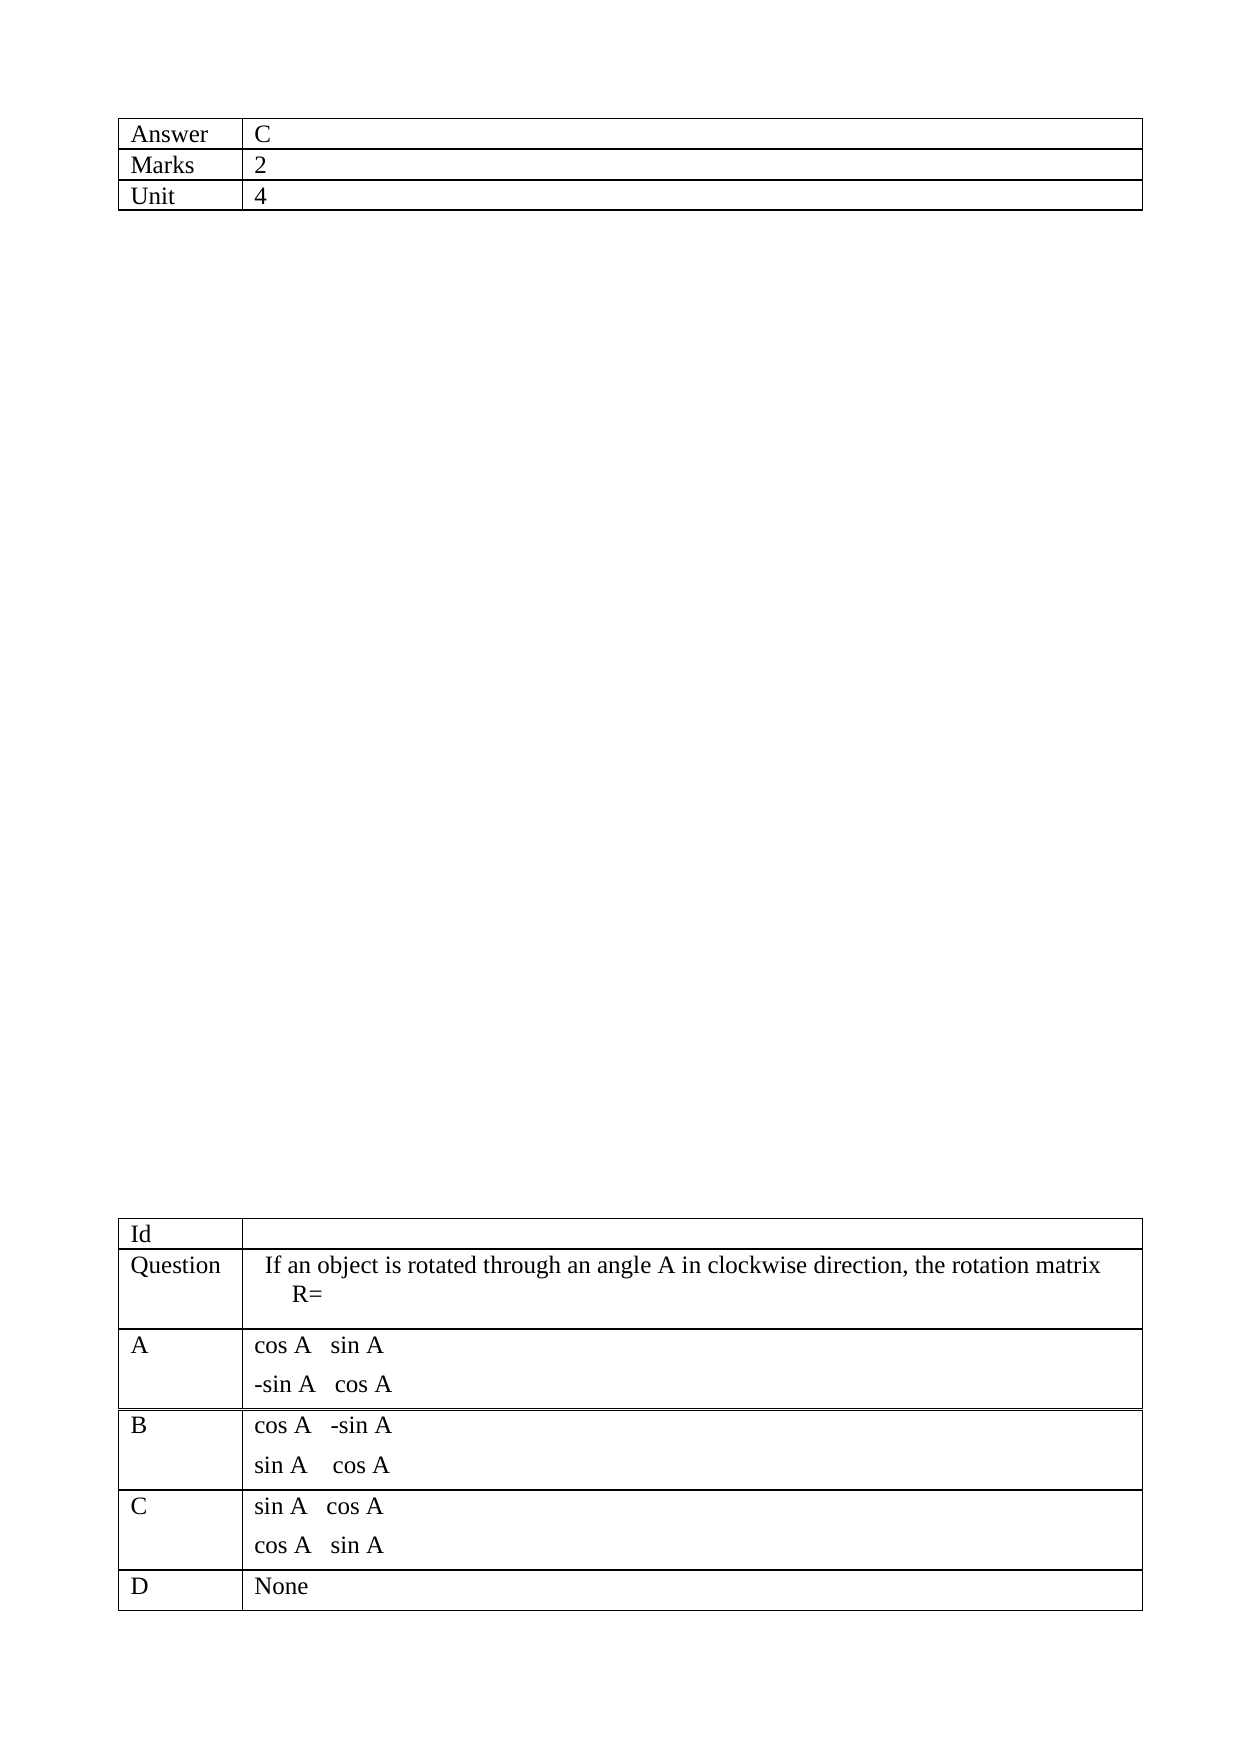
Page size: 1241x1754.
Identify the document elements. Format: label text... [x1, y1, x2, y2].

table_cell Question [119, 1250, 242, 1328]
table_cell B [119, 1411, 242, 1489]
table_cell sin A cos A cos A sin A [243, 1491, 1142, 1569]
table_cell C [119, 1491, 242, 1569]
table_cell A [119, 1330, 242, 1408]
table_cell 2 [243, 150, 1142, 179]
table_cell Marks [119, 150, 242, 179]
table_cell If an object is rotated through an angle A in clockwise direction, the rotation matrix R= [243, 1250, 1142, 1328]
table_cell cos A -sin A sin A cos A [243, 1411, 1142, 1489]
table_cell 4 [243, 181, 1142, 209]
table_header Id [119, 1219, 242, 1248]
table_cell None [243, 1571, 1142, 1610]
table_cell Unit [119, 181, 242, 209]
table_cell D [119, 1571, 242, 1610]
table_cell cos A sin A -sin A cos A [243, 1330, 1142, 1408]
table_cell Answer [119, 119, 242, 148]
table_cell C [243, 119, 1142, 148]
table_header [243, 1219, 1142, 1248]
